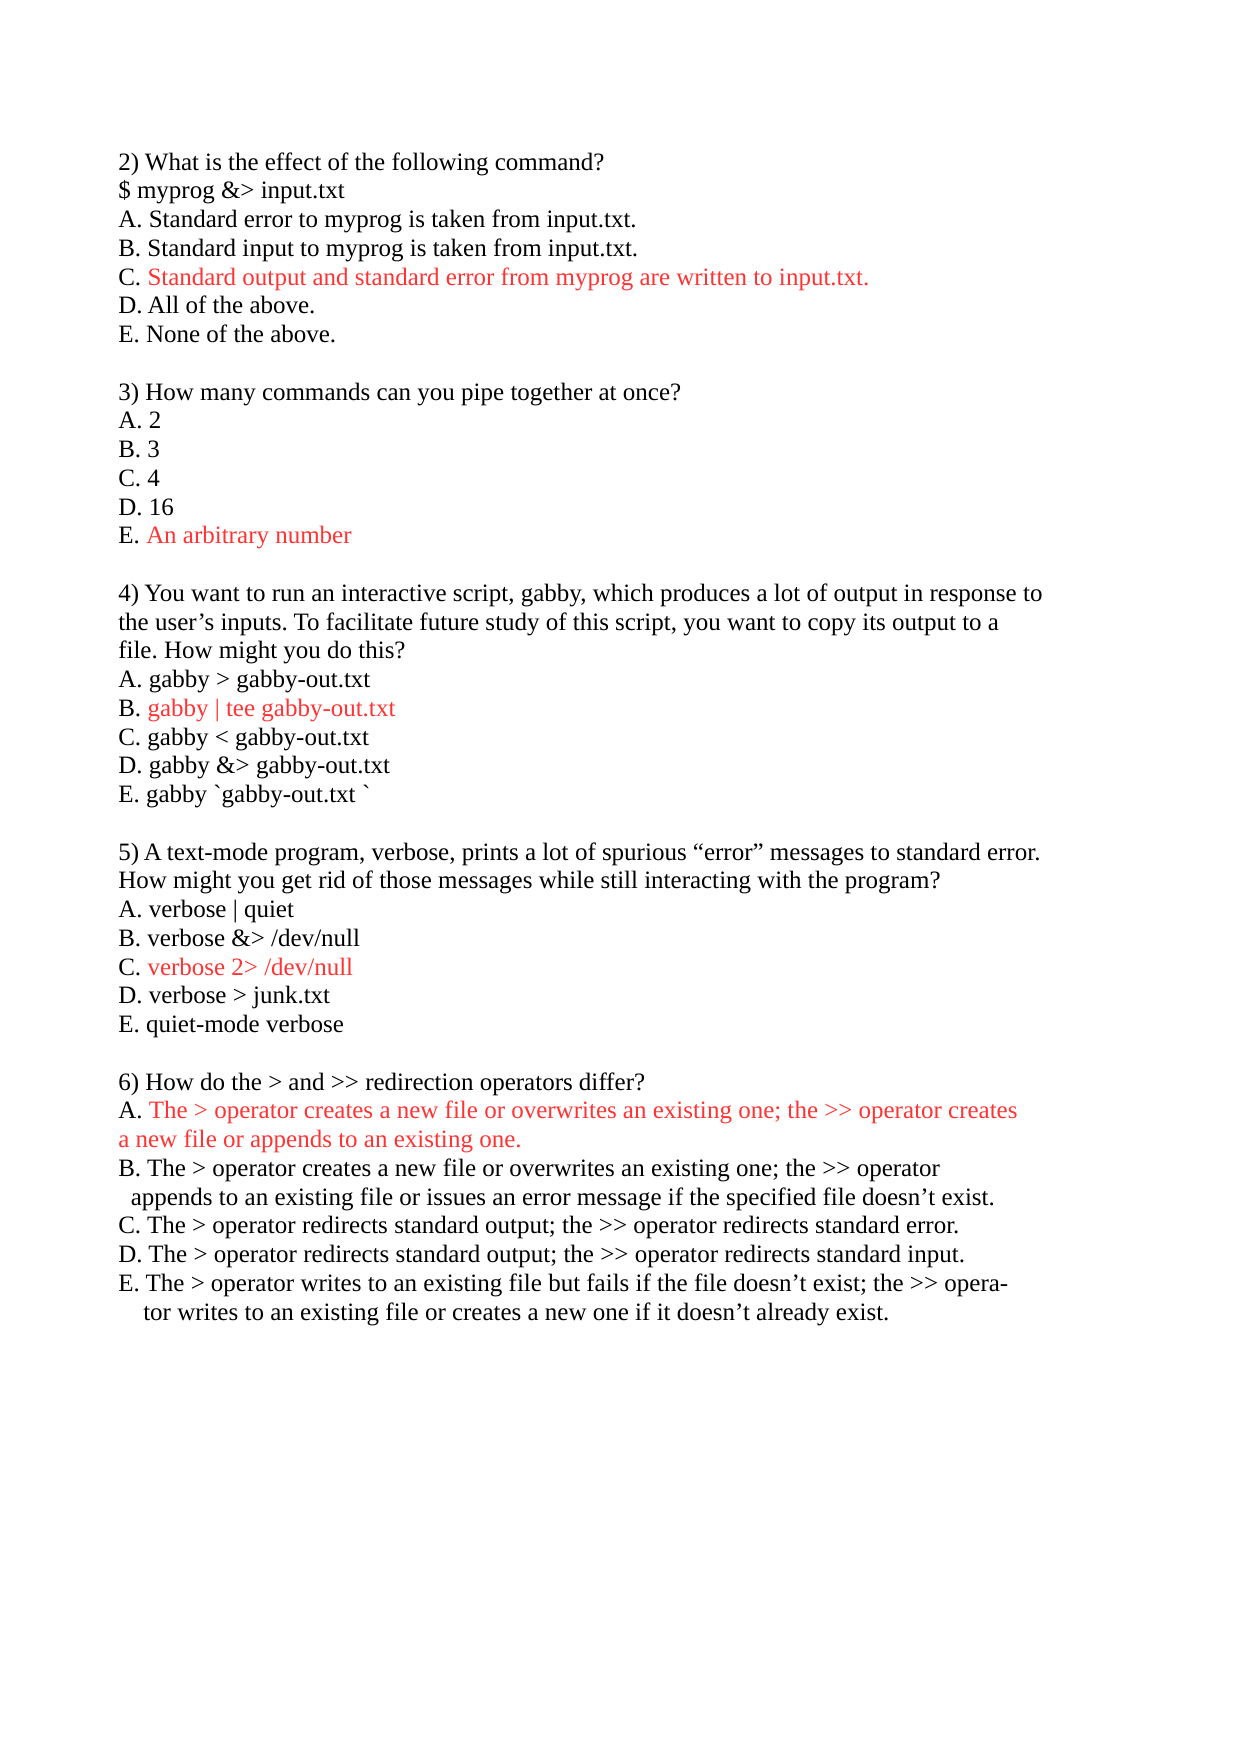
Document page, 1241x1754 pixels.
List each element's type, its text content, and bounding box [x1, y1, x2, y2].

text A. 2 [118, 406, 1122, 434]
text C. Standard output and standard error from myprog are written to input.txt. [118, 262, 1122, 291]
text B. gabby | tee gabby-out.txt [118, 693, 1122, 722]
text E. An arbitrary number [118, 521, 1122, 549]
text E. quiet-mode verbose 6) How do the > and >> redirection operators differ? [118, 1009, 1122, 1096]
text E. The > operator writes to an existing file but fails if the file doesn’t exist; the >> opera- [118, 1268, 1122, 1297]
text C. The > operator redirects standard output; the >> operator redirects standard error. [118, 1211, 1122, 1239]
text 4) You want to run an interactive script, gabby, which produces a lot of output in response to [118, 578, 1122, 607]
text 2) What is the effect of the following command? [118, 118, 1122, 176]
text C. 4 [118, 463, 1122, 492]
text C. gabby < gabby-out.txt [118, 722, 1122, 751]
text D. The > operator redirects standard output; the >> operator redirects standard input. [118, 1239, 1122, 1268]
text a new file or appends to an existing one. [118, 1124, 1122, 1153]
text B. The > operator creates a new file or overwrites an existing one; the >> operator [118, 1153, 1122, 1182]
text B. 3 [118, 434, 1122, 463]
text D. 16 [118, 492, 1122, 521]
text C. verbose 2> /dev/null [118, 952, 1122, 981]
text E. gabby `gabby-out.txt ` 5) A text-mode program, verbose, prints a lot of spurious “error” messages to standard error. [118, 779, 1122, 866]
text A. gabby > gabby-out.txt [118, 664, 1122, 693]
text A. Standard error to myprog is taken from input.txt. [118, 204, 1122, 233]
text A. The > operator creates a new file or overwrites an existing one; the >> operator creates [118, 1096, 1122, 1124]
text D. gabby &> gabby-out.txt [118, 751, 1122, 779]
text appends to an existing file or issues an error message if the specified file doesn’t exist. [118, 1182, 1122, 1211]
text file. How might you do this? [118, 636, 1122, 664]
text B. Standard input to myprog is taken from input.txt. [118, 233, 1122, 262]
text tor writes to an existing file or creates a new one if it doesn’t already exist. [118, 1297, 1122, 1326]
text E. None of the above. 3) How many commands can you pipe together at once? [118, 319, 1122, 406]
text the user’s inputs. To facilitate future study of this script, you want to copy its output to a [118, 607, 1122, 636]
text D. All of the above. [118, 291, 1122, 319]
text B. verbose &> /dev/null [118, 923, 1122, 952]
text A. verbose | quiet [118, 894, 1122, 923]
text $ myprog &> input.txt [118, 176, 1122, 204]
text D. verbose > junk.txt [118, 981, 1122, 1009]
text How might you get rid of those messages while still interacting with the program? [118, 866, 1122, 894]
